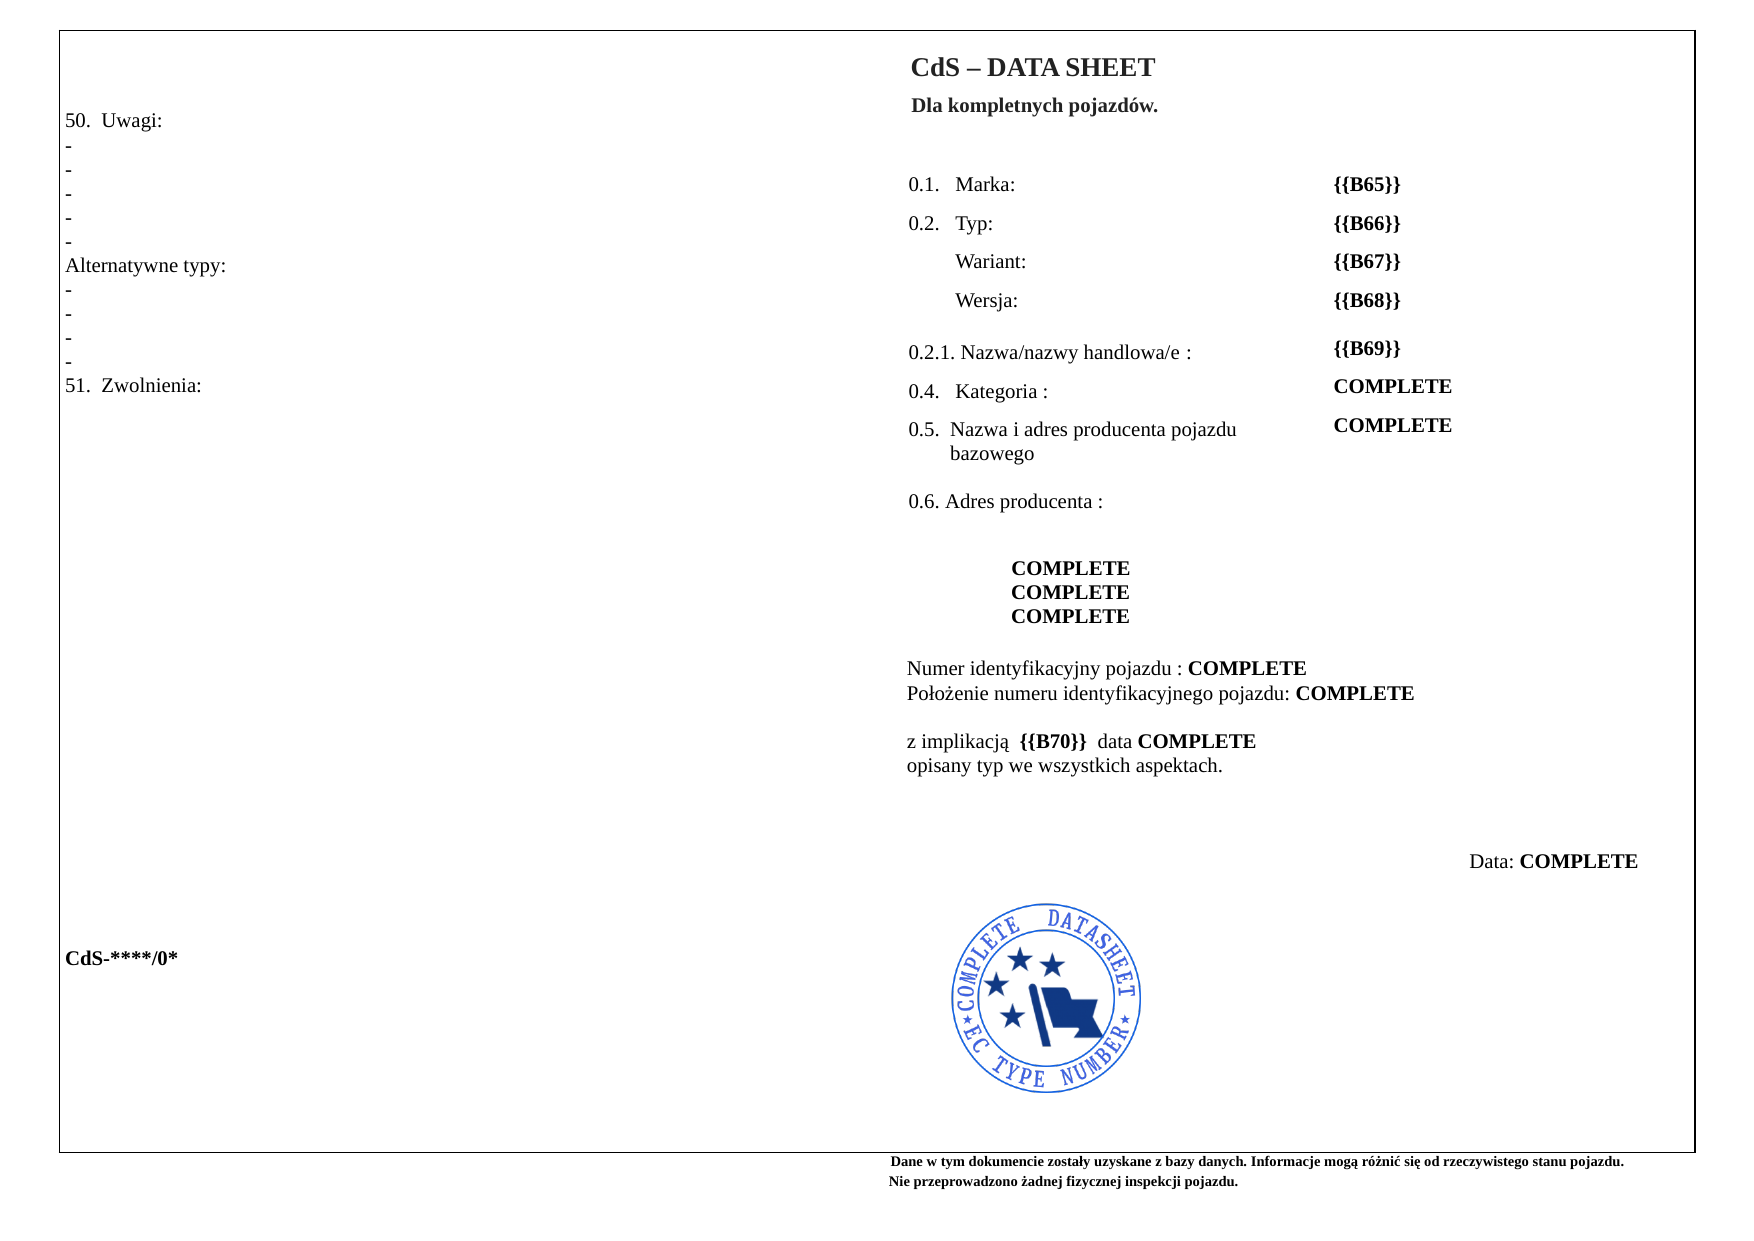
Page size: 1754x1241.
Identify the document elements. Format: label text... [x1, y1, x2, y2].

text Nie przeprowadzono żadnej fizycznej inspekcji pojazdu. [59, 1172, 1695, 1189]
table_header 0.1. Marka: 0.2. Typ: Wariant: Wersja: 0.2.1. Nazwa/nazwy handlowa/e : 0.4. Kategoria : 0.5. Nazwa i adres producenta pojazdu bazowego 0.6. Adres producenta : [903, 119, 1327, 556]
text Dane w tym dokumencie zostały uzyskane z bazy danych. Informacje mogą różnić się od rzeczywistego stanu pojazdu. [59, 1153, 1695, 1170]
table_header 50. Uwagi: - - - - - Alternatywne typy: - - - - 51. Zwolnienia: CdS-****/0* [60, 31, 885, 1152]
table_header CdS – DATA SHEET Dla kompletnych pojazdów. COMPLETE COMPLETE COMPLETE Numer identyfikacyjny pojazdu : COMPLETE Położenie numeru identyfikacyjnego pojazdu: COMPLETE z implikacją {{B70}} data COMPLETE opisany typ we wszystkich aspektach. Data: COMPLETE [885, 31, 1694, 1152]
picture [929, 881, 1163, 1115]
table_header {{B65}} {{B66}} {{B67}} {{B68}} {{B69}} COMPLETE COMPLETE [1328, 119, 1690, 556]
